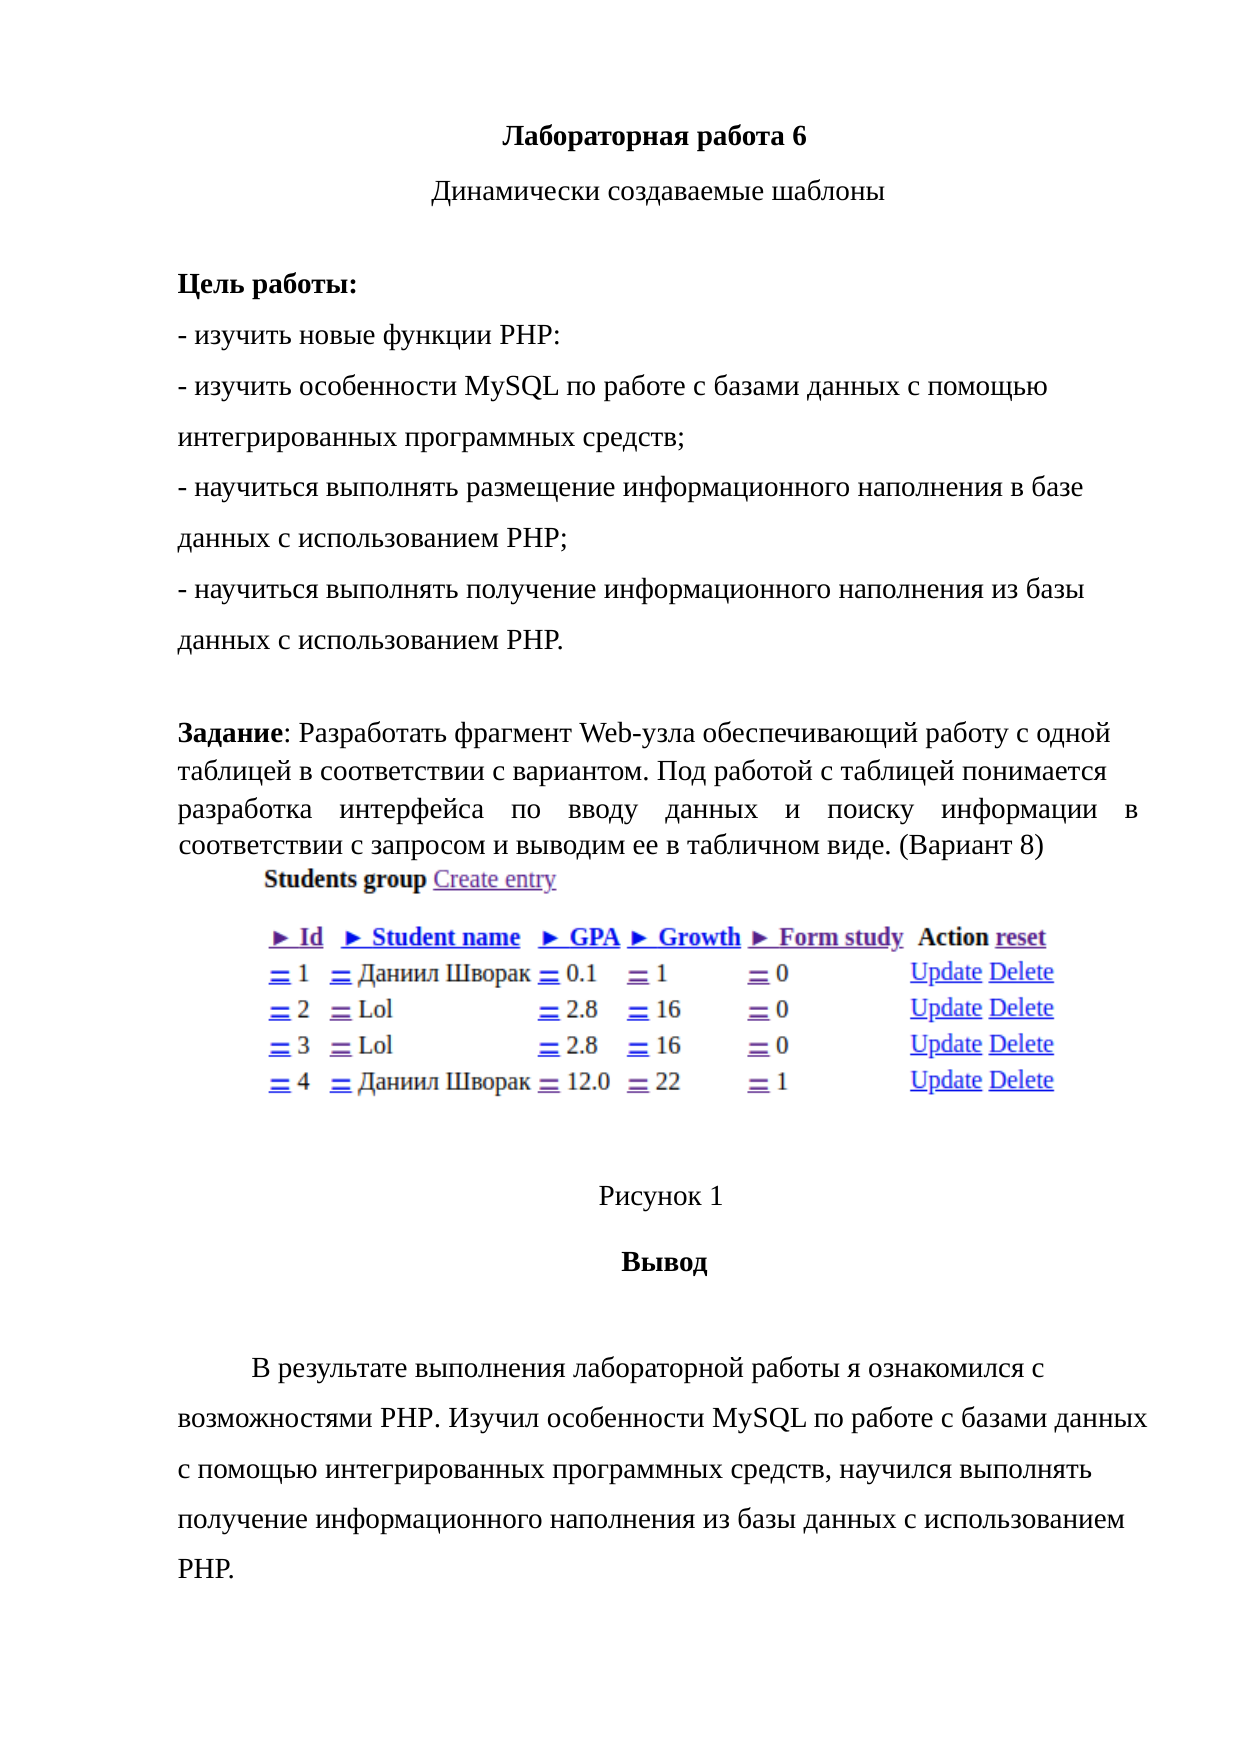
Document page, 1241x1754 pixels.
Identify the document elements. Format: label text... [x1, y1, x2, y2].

text разработка интерфейса по вводу данных и поиску информации в соответствии с запросом и выводим ее в табличном виде. (Вариант 8) [177, 791, 1139, 861]
text - научиться выполнять получение информационного наполнения из базы [177, 571, 1140, 605]
text Лабораторная работа 6 [177, 118, 1139, 152]
text Вывод [177, 1244, 1152, 1278]
text - научиться выполнять размещение информационного наполнения в базе [177, 469, 1140, 503]
text Задание: Разработать фрагмент Web-узла обеспечивающий работу с одной [177, 716, 1139, 749]
text данных с использованием PHP. [177, 622, 1140, 656]
text таблицей в соответствии с вариантом. Под работой с таблицей понимается [177, 753, 1139, 787]
text данных с использованием PHP; [177, 520, 1140, 554]
text - изучить особенности MySQL по работе с базами данных с помощью [177, 368, 1140, 401]
text Рисунок 1 [177, 1178, 1152, 1211]
subtitle Динамически создаваемые шаблоны [195, 173, 1121, 206]
text В результате выполнения лабораторной работы я ознакомился с возможностями PHP. Изучил особенности MySQL по работе с базами данных с помощью интегрированных программных средств, научился выполнять получение информационного наполнения из базы данных с использованием PHP. [177, 1350, 1152, 1585]
text Цель работы: [177, 266, 1140, 300]
picture [258, 865, 1070, 1101]
text интегрированных программных средств; [177, 419, 1140, 452]
text - изучить новые функции PHP: [177, 317, 1140, 351]
